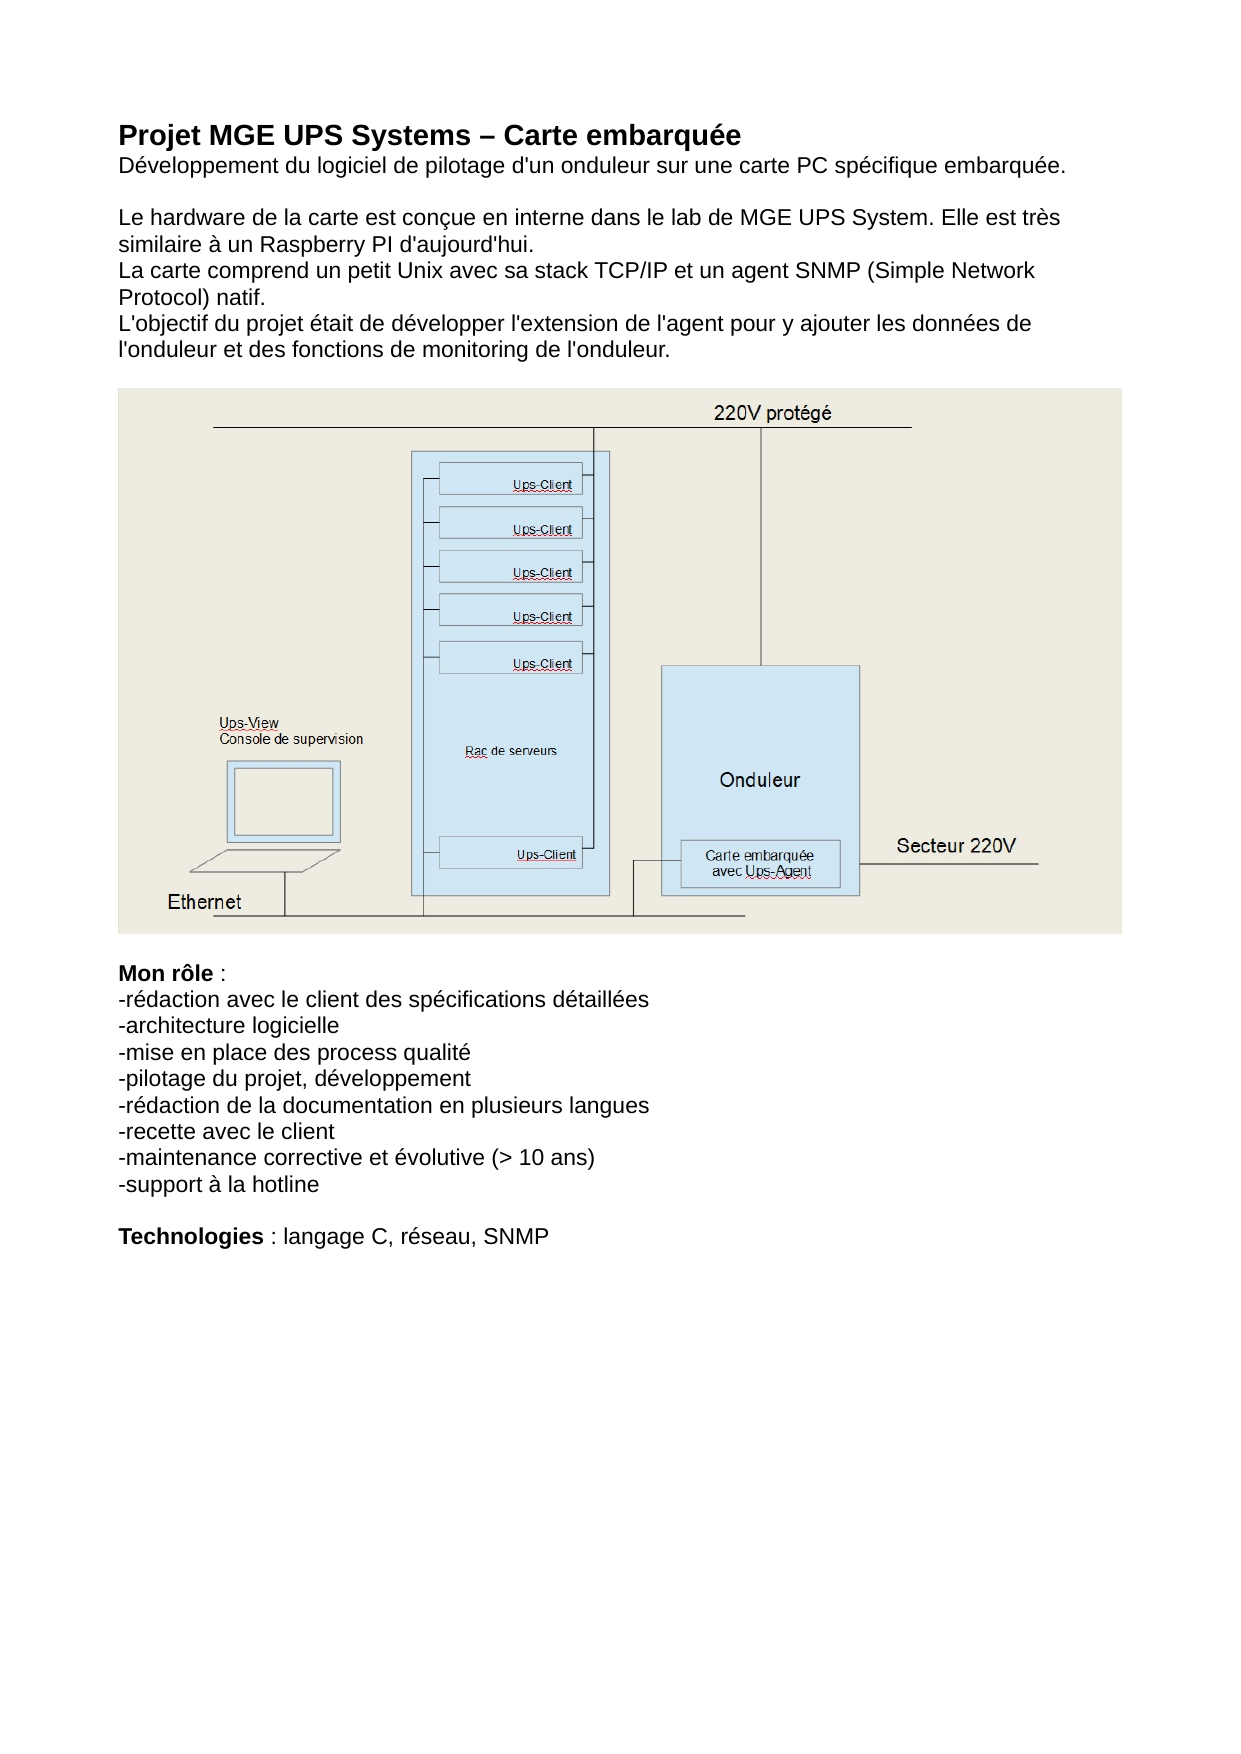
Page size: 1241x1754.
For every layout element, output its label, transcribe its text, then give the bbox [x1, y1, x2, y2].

text -recette avec le client [118, 1118, 1122, 1144]
text -support à la hotline [118, 1171, 1122, 1197]
text -architecture logicielle [118, 1012, 1122, 1039]
text Mon rôle : [118, 960, 1122, 986]
text Le hardware de la carte est conçue en interne dans le lab de MGE UPS System. Elle est très similaire à un Raspberry PI d'aujourd'hui. [118, 204, 1122, 257]
text -rédaction avec le client des spécifications détaillées [118, 986, 1122, 1012]
text -mise en place des process qualité [118, 1039, 1122, 1065]
text Développement du logiciel de pilotage d'un onduleur sur une carte PC spécifique embarquée. [118, 152, 1122, 178]
text Technologies : langage C, réseau, SNMP [118, 1223, 1122, 1250]
text Projet MGE UPS Systems – Carte embarquée [118, 118, 1122, 152]
text La carte comprend un petit Unix avec sa stack TCP/IP et un agent SNMP (Simple Network Protocol) natif. [118, 257, 1122, 310]
text -rédaction de la documentation en plusieurs langues [118, 1092, 1122, 1118]
text L'objectif du projet était de développer l'extension de l'agent pour y ajouter les données de l'onduleur et des fonctions de monitoring de l'onduleur. [118, 310, 1122, 362]
picture [118, 388, 1123, 934]
text -maintenance corrective et évolutive (> 10 ans) [118, 1144, 1122, 1171]
text -pilotage du projet, développement [118, 1065, 1122, 1092]
